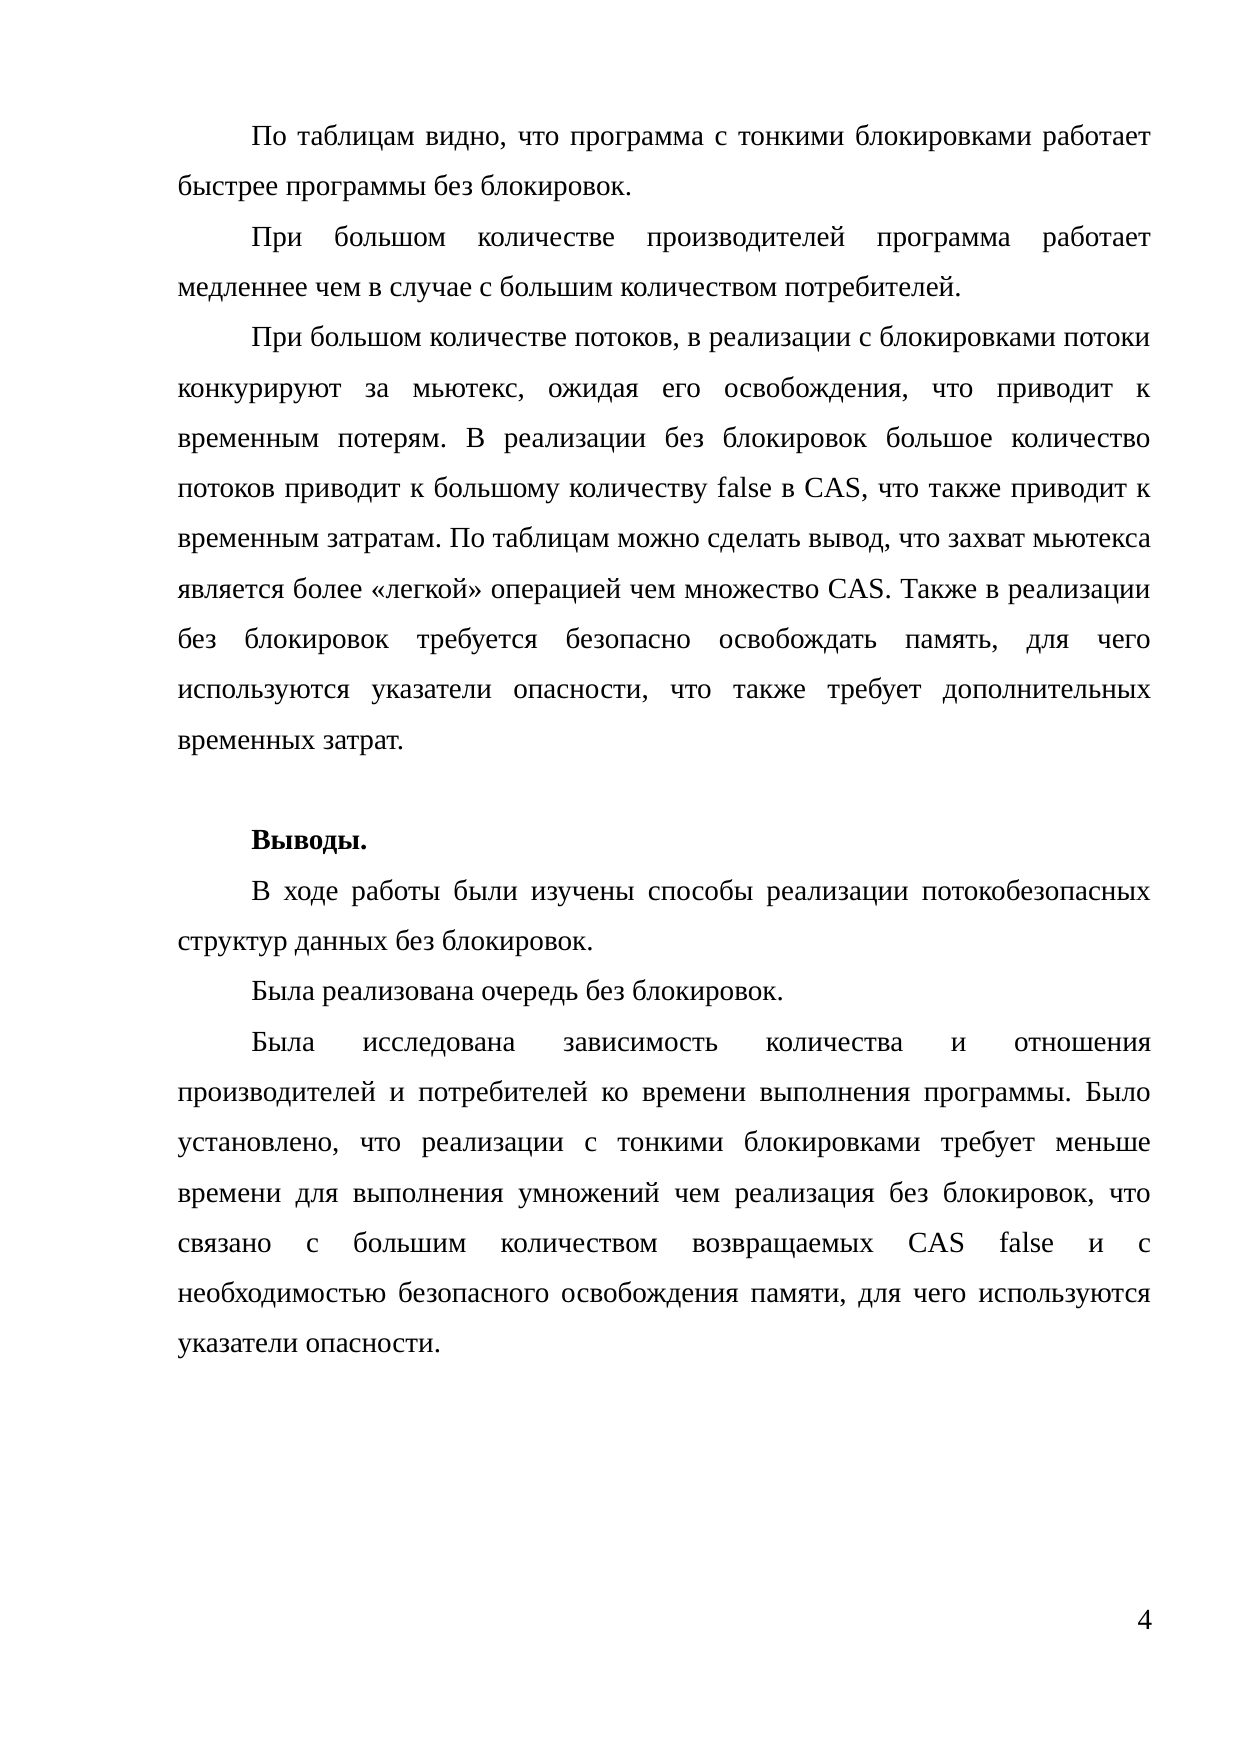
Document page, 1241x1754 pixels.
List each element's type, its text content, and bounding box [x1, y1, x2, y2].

text По таблицам видно, что программа с тонкими блокировками работает быстрее программы без блокировок. [177, 118, 1152, 202]
text Была исследована зависимость количества и отношения производителей и потребителей ко времени выполнения программы. Было установлено, что реализации с тонкими блокировками требует меньше времени для выполнения умножений чем реализация без блокировок, что связано с большим количеством возвращаемых CAS false и с необходимостью безопасного освобождения памяти, для чего используются указатели опасности. [177, 1024, 1152, 1359]
subtitle Выводы. [177, 822, 1152, 856]
text Была реализована очередь без блокировок. [177, 973, 1152, 1007]
text При большом количестве потоков, в реализации с блокировками потоки конкурируют за мьютекс, ожидая его освобождения, что приводит к временным потерям. В реализации без блокировок большое количество потоков приводит к большому количеству false в CAS, что также приводит к временным затратам. По таблицам можно сделать вывод, что захват мьютекса является более «легкой» операцией чем множество CAS. Также в реализации без блокировок требуется безопасно освобождать память, для чего используются указатели опасности, что также требует дополнительных временных затрат. [177, 319, 1152, 755]
text В ходе работы были изучены способы реализации потокобезопасных структур данных без блокировок. [177, 873, 1152, 957]
text При большом количестве производителей программа работает медленнее чем в случае с большим количеством потребителей. [177, 219, 1152, 303]
